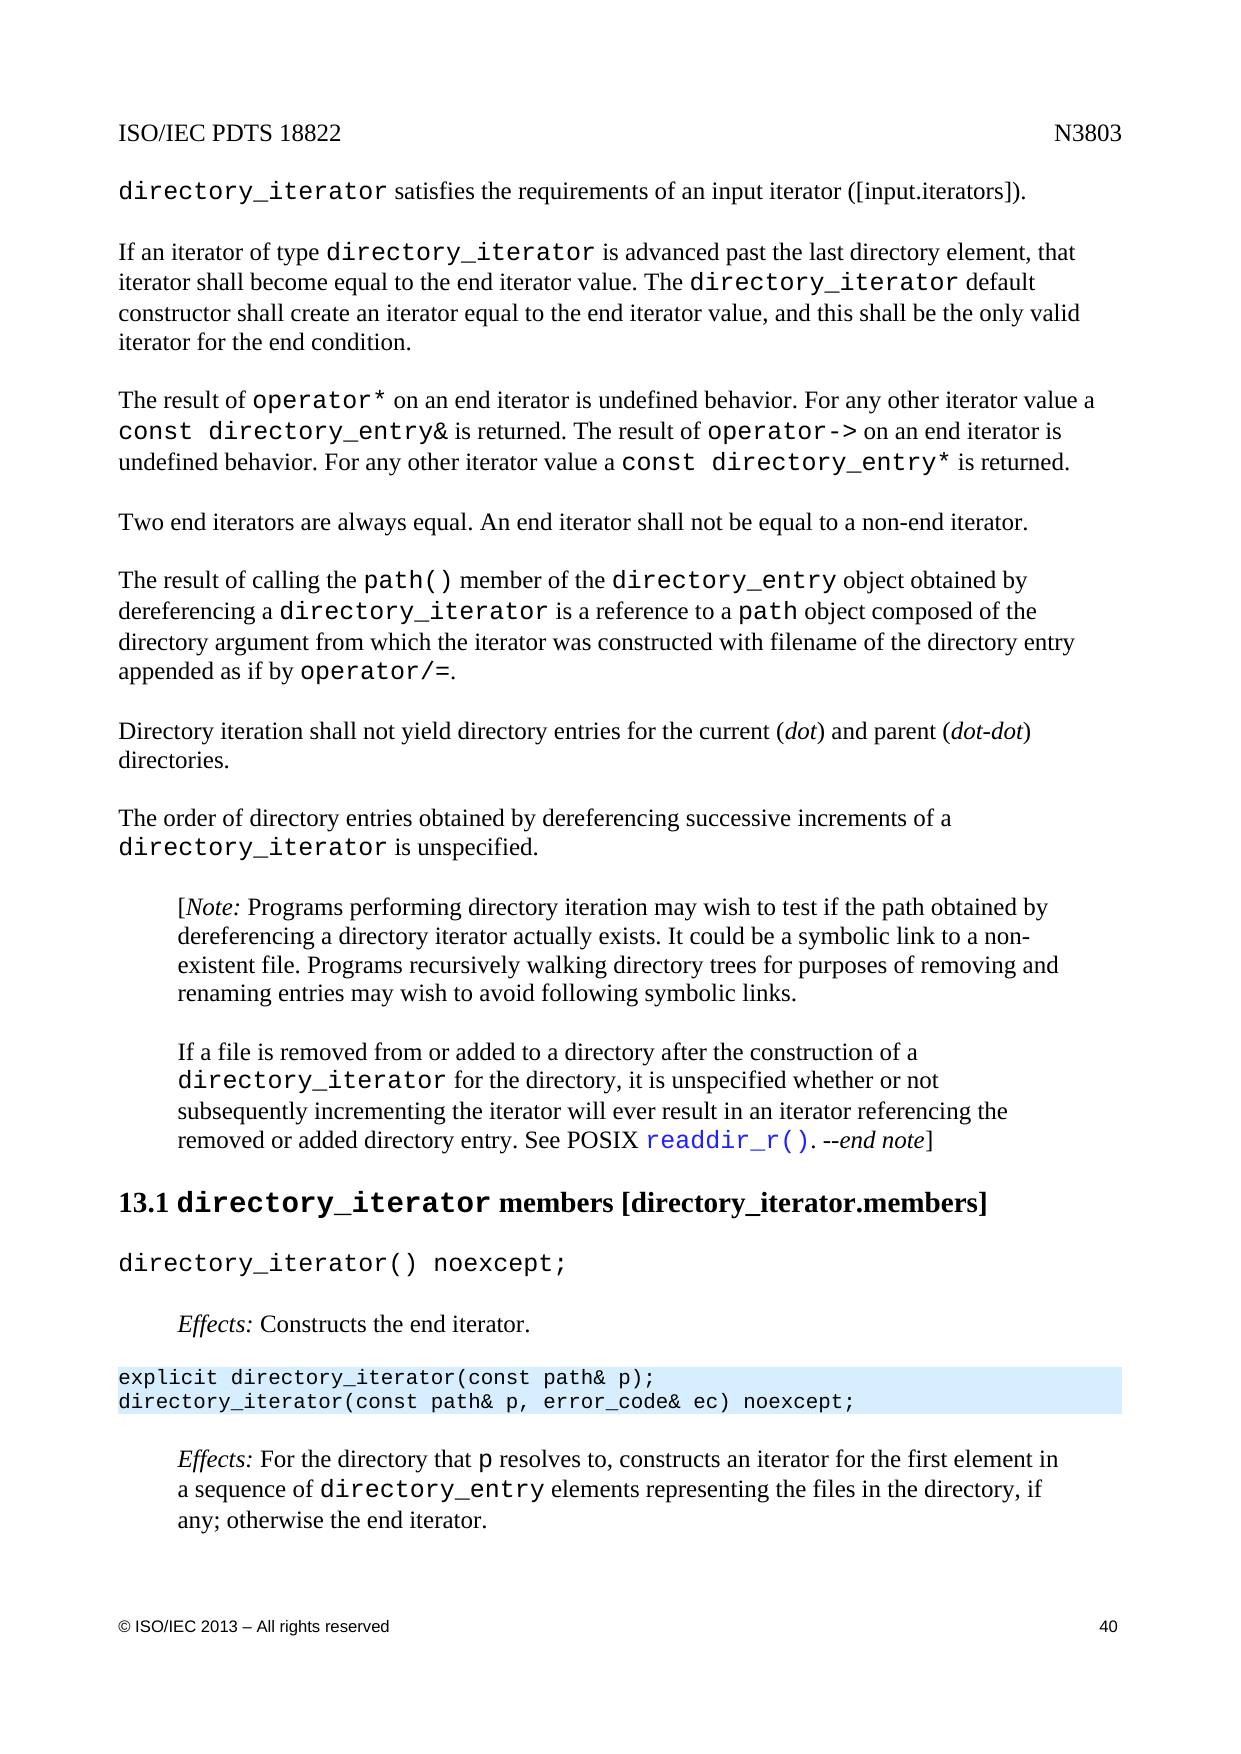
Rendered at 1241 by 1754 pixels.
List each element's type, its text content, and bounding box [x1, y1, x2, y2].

text The order of directory entries obtained by dereferencing successive increments of a directory_iterator is unspecified. [118, 803, 1122, 863]
text directory_iterator() noexcept; [118, 1251, 1122, 1279]
text If a file is removed from or added to a directory after the construction of a directory_iterator for the directory, it is unspecified whether or not subsequently incrementing the iterator will ever result in an iterator referencing the removed or added directory entry. See POSIX readdir_r(). --end note] [177, 1037, 1063, 1156]
subtitle 13.1 directory_iterator members [directory_iterator.members] [118, 1185, 1122, 1221]
text [Note: Programs performing directory iteration may wish to test if the path obtained by dereferencing a directory iterator actually exists. It could be a symbolic link to a non-existent file. Programs recursively walking directory trees for purposes of removing and renaming entries may wish to avoid following symbolic links. [177, 892, 1063, 1007]
text The result of calling the path() member of the directory_entry object obtained by dereferencing a directory_iterator is a reference to a path object composed of the directory argument from which the iterator was constructed with filename of the directory entry appended as if by operator/=. [118, 566, 1122, 687]
text Directory iteration shall not yield directory entries for the current (dot) and parent (dot-dot) directories. [118, 716, 1122, 774]
text Two end iterators are always equal. An end iterator shall not be equal to a non-end iterator. [118, 507, 1122, 536]
text Effects: For the directory that p resolves to, constructs an iterator for the first element in a sequence of directory_entry elements representing the files in the directory, if any; otherwise the end iterator. [177, 1444, 1063, 1534]
text If an iterator of type directory_iterator is advanced past the last directory element, that iterator shall become equal to the end iterator value. The directory_iterator default constructor shall create an iterator equal to the end iterator value, and this shall be the only valid iterator for the end condition. [118, 237, 1122, 356]
text directory_iterator(const path& p, error_code& ec) noexcept; [118, 1391, 1122, 1414]
text Effects: Constructs the end iterator. [177, 1309, 1063, 1337]
text directory_iterator satisfies the requirements of an input iterator ([input.iterators]). [118, 176, 1122, 207]
text explicit directory_iterator(const path& p); [118, 1367, 1122, 1391]
text The result of operator* on an end iterator is undefined behavior. For any other iterator value a const directory_entry& is returned. The result of operator-> on an end iterator is undefined behavior. For any other iterator value a const directory_entry* is returned. [118, 385, 1122, 478]
